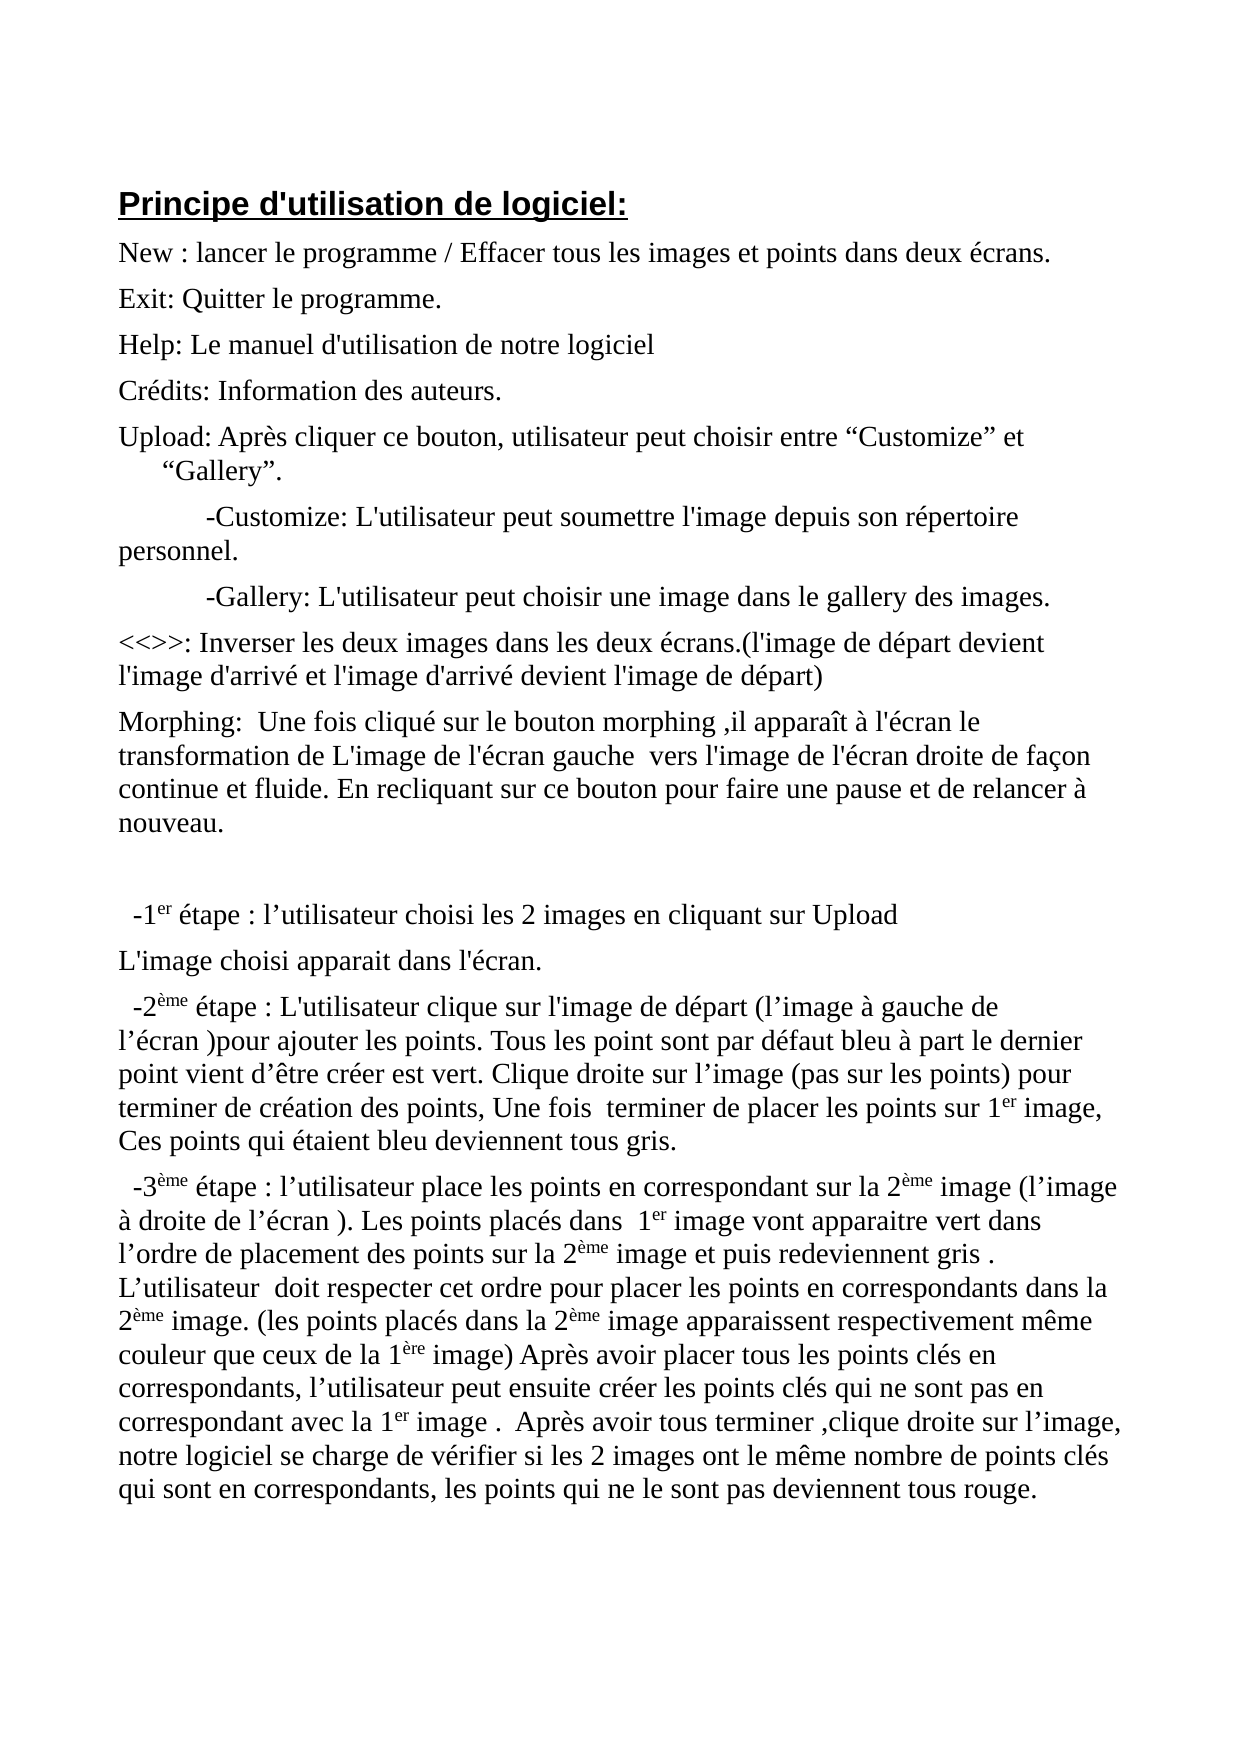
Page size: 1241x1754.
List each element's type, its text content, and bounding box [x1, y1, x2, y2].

text -Gallery: L'utilisateur peut choisir une image dans le gallery des images. [118, 579, 1122, 612]
text Upload: Après cliquer ce bouton, utilisateur peut choisir entre “Customize” et “Gallery”. [118, 419, 1122, 487]
text -Customize: L'utilisateur peut soumettre l'image depuis son répertoire personnel. [118, 499, 1122, 566]
text -1er étape : l’utilisateur choisi les 2 images en cliquant sur Upload [118, 897, 1122, 931]
text Help: Le manuel d'utilisation de notre logiciel [118, 327, 1122, 361]
text <<>>: Inverser les deux images dans les deux écrans.(l'image de départ devient l'image d'arrivé et l'image d'arrivé devient l'image de départ) [118, 625, 1122, 692]
text New : lancer le programme / Effacer tous les images et points dans deux écrans. [118, 235, 1122, 269]
text Morphing: Une fois cliqué sur le bouton morphing ,il apparaît à l'écran le transformation de L'image de l'écran gauche vers l'image de l'écran droite de façon continue et fluide. En recliquant sur ce bouton pour faire une pause et de relancer à nouveau. [118, 704, 1122, 838]
subtitle Principe d'utilisation de logiciel: [118, 184, 1122, 223]
text Exit: Quitter le programme. [118, 281, 1122, 315]
text -2ème étape : L'utilisateur clique sur l'image de départ (l’image à gauche de l’écran )pour ajouter les points. Tous les point sont par défaut bleu à part le dernier point vient d’être créer est vert. Clique droite sur l’image (pas sur les points) pour terminer de création des points, Une fois terminer de placer les points sur 1er image, Ces points qui étaient bleu deviennent tous gris. [118, 989, 1122, 1157]
text Crédits: Information des auteurs. [118, 373, 1122, 407]
text -3ème étape : l’utilisateur place les points en correspondant sur la 2ème image (l’image à droite de l’écran ). Les points placés dans 1er image vont apparaitre vert dans l’ordre de placement des points sur la 2ème image et puis redeviennent gris . L’utilisateur doit respecter cet ordre pour placer les points en correspondants dans la 2ème image. (les points placés dans la 2ème image apparaissent respectivement même couleur que ceux de la 1ère image) Après avoir placer tous les points clés en correspondants, l’utilisateur peut ensuite créer les points clés qui ne sont pas en correspondant avec la 1er image . Après avoir tous terminer ,clique droite sur l’image, notre logiciel se charge de vérifier si les 2 images ont le même nombre de points clés qui sont en correspondants, les points qui ne le sont pas deviennent tous rouge. [118, 1169, 1122, 1505]
text L'image choisi apparait dans l'écran. [118, 943, 1122, 977]
